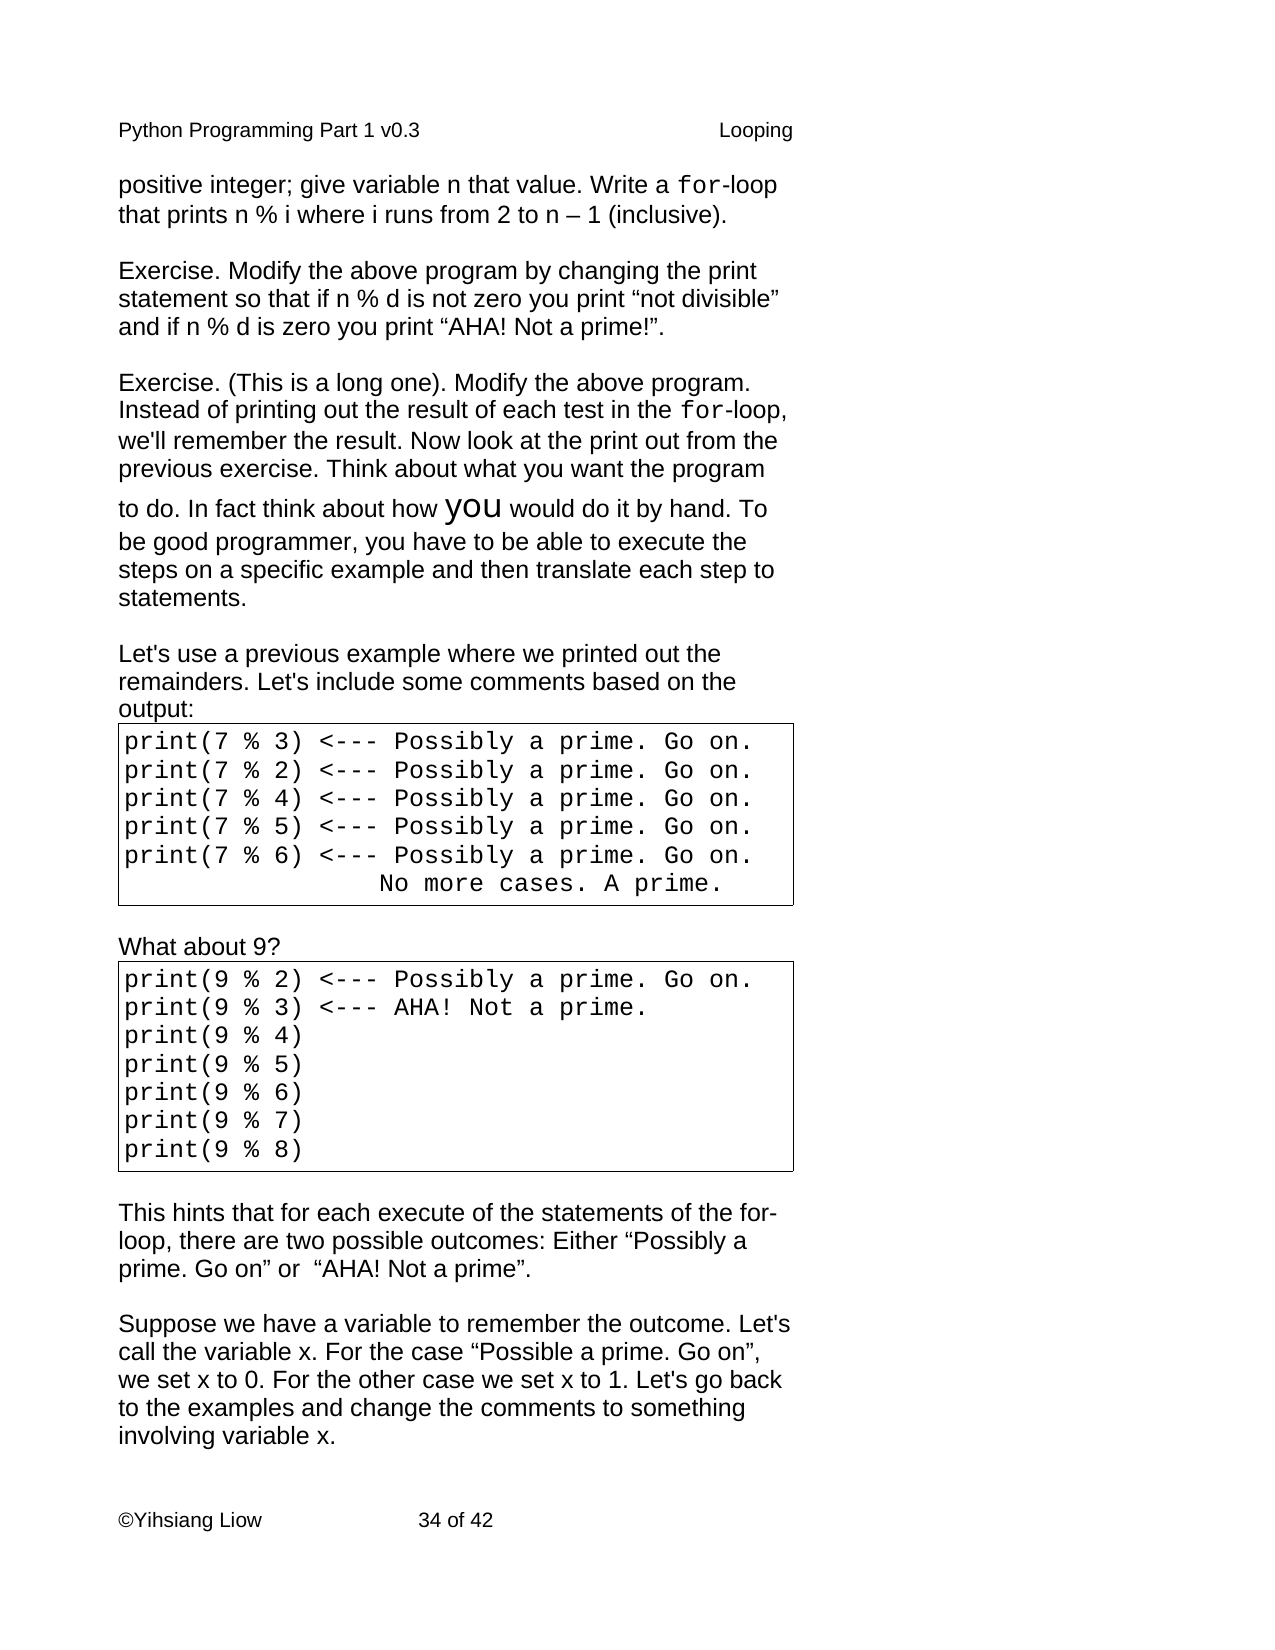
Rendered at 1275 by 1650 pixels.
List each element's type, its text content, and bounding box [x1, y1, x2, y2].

text What about 9? [118, 933, 793, 961]
text positive integer; give variable n that value. Write a for-loop that prints n % i where i runs from 2 to n – 1 (inclusive). [118, 171, 793, 229]
text This hints that for each execute of the statements of the for-loop, there are two possible outcomes: Either “Possibly a prime. Go on” or “AHA! Not a prime”. [118, 1198, 793, 1282]
table_header print(9 % 2) <--- Possibly a prime. Go on. print(9 % 3) <--- AHA! Not a prime. print(9 % 4) print(9 % 5) print(9 % 6) print(9 % 7) print(9 % 8) [119, 962, 793, 1171]
text Exercise. (This is a long one). Modify the above program. Instead of printing out the result of each test in the for-loop, we'll remember the result. Now look at the print out from the previous exercise. Think about what you want the program to do. In fact think about how you would do it by hand. To be good programmer, you have to be able to execute the steps on a specific example and then translate each step to statements. [118, 368, 793, 611]
text Exercise. Modify the above program by changing the print statement so that if n % d is not zero you print “not divisible” and if n % d is zero you print “AHA! Not a prime!”. [118, 257, 793, 341]
text Suppose we have a variable to remember the outcome. Let's call the variable x. For the case “Possible a prime. Go on”, we set x to 0. For the other case we set x to 1. Let's go back to the examples and change the comments to something involving variable x. [118, 1310, 793, 1450]
text Let's use a previous example where we printed out the remainders. Let's include some comments based on the output: [118, 639, 793, 723]
table_header print(7 % 3) <--- Possibly a prime. Go on. print(7 % 2) <--- Possibly a prime. Go on. print(7 % 4) <--- Possibly a prime. Go on. print(7 % 5) <--- Possibly a prime. Go on. print(7 % 6) <--- Possibly a prime. Go on. No more cases. A prime. [119, 724, 793, 905]
